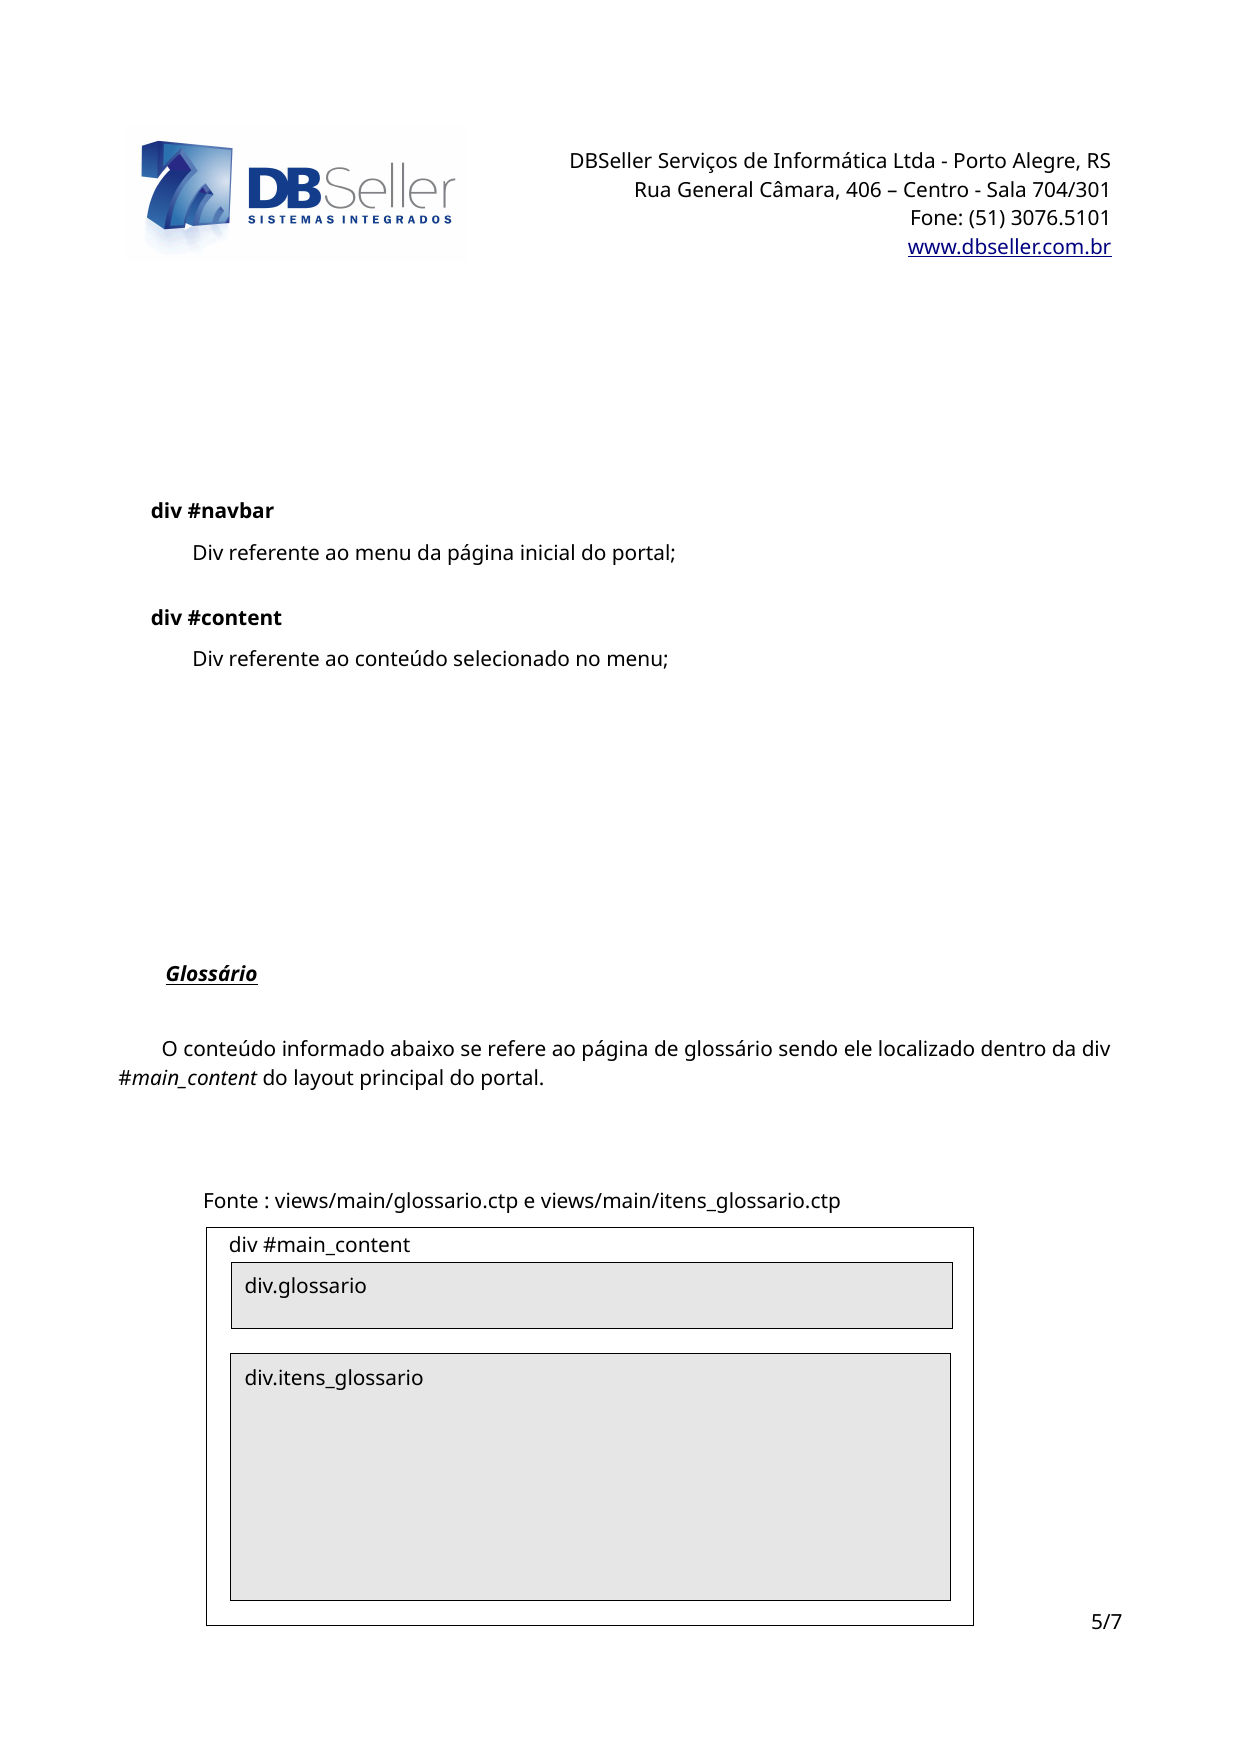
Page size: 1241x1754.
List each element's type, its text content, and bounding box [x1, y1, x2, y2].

subtitle div #navbar [118, 497, 1122, 525]
picture [126, 125, 467, 262]
text O conteúdo informado abaixo se refere ao página de glossário sendo ele localizado dentro da div #main_content do layout principal do portal. [118, 1034, 1122, 1091]
subtitle Glossário [165, 959, 1122, 988]
subtitle div #content [118, 603, 1122, 632]
text Div referente ao conteúdo selecionado no menu; [118, 644, 1122, 673]
text Fonte : views/main/glossario.ctp e views/main/itens_glossario.ctp [118, 1186, 1122, 1214]
text Div referente ao menu da página inicial do portal; [118, 538, 1122, 566]
